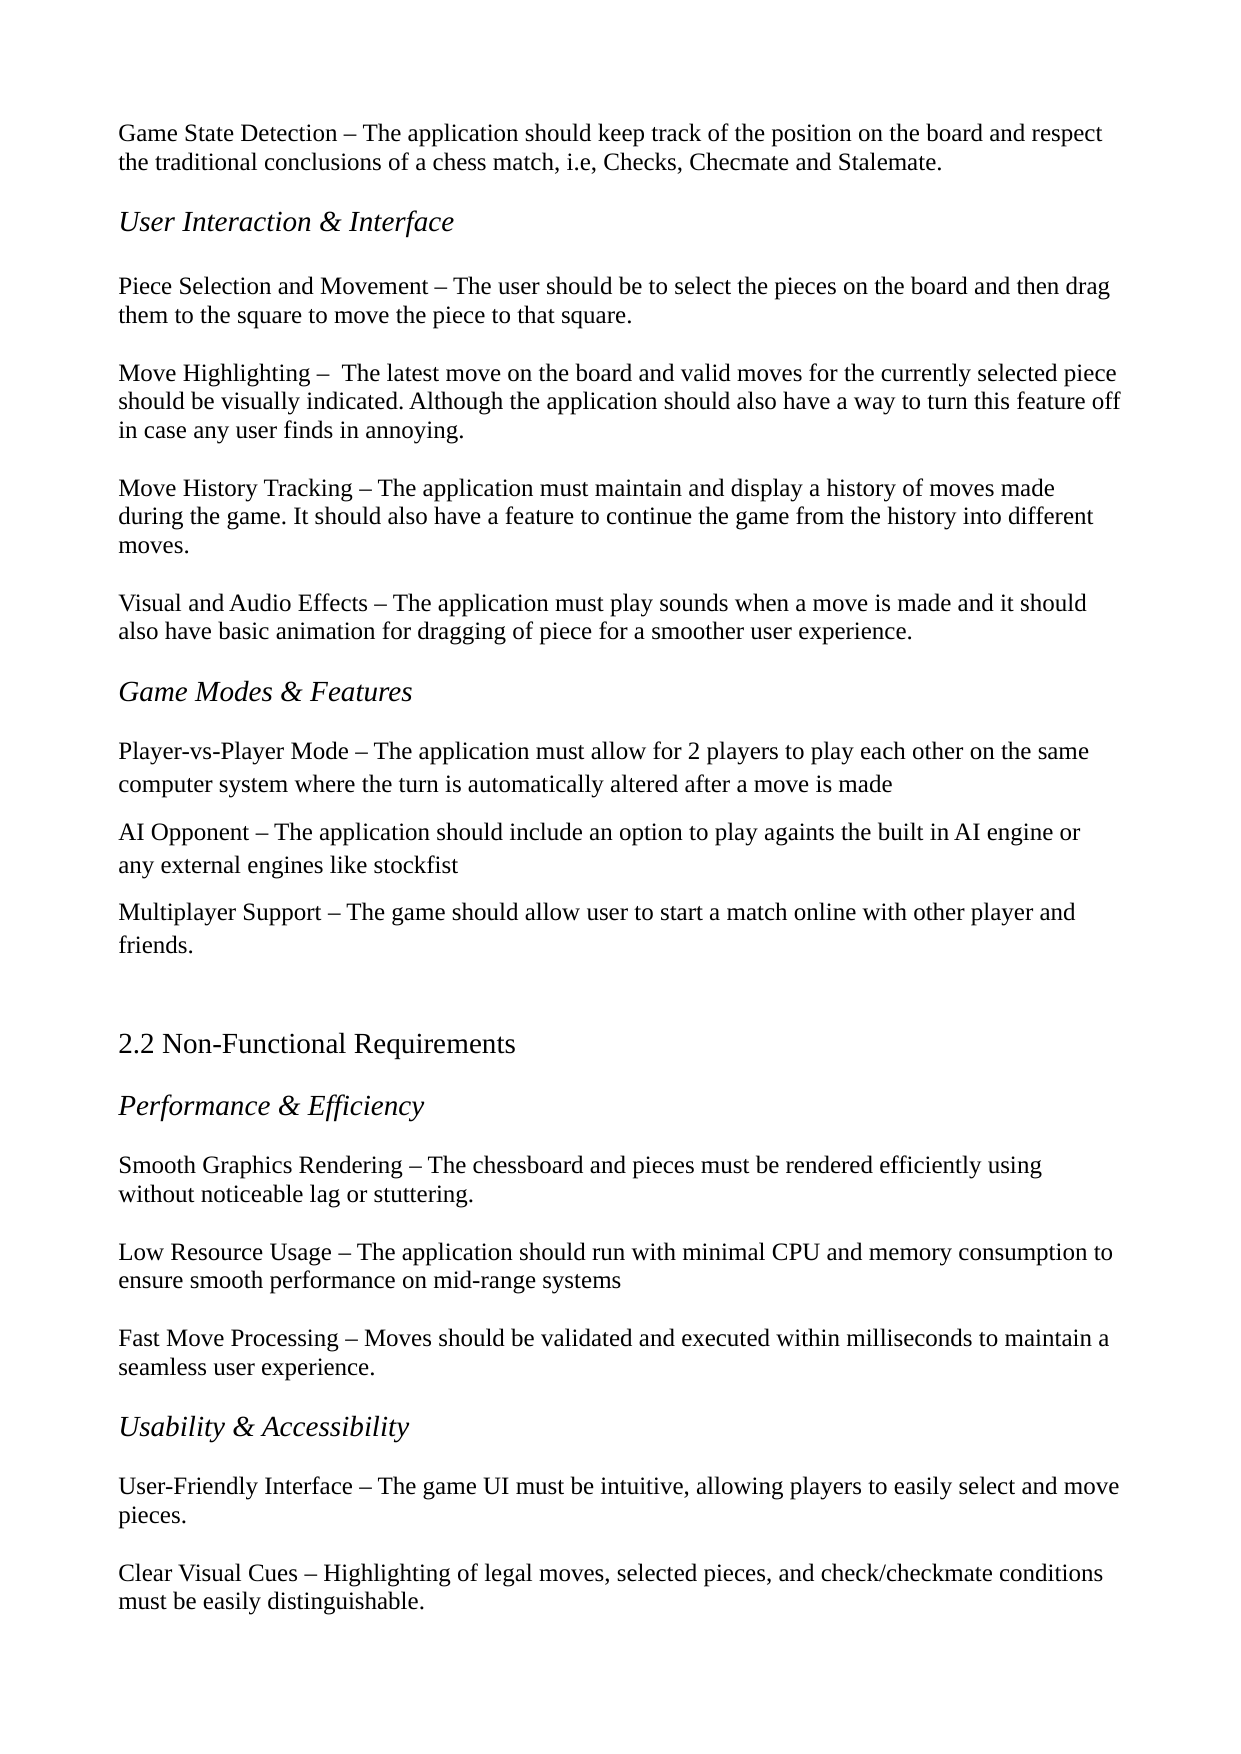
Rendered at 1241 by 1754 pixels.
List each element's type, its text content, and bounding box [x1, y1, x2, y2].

text Low Resource Usage – The application should run with minimal CPU and memory consumption to ensure smooth performance on mid-range systems [118, 1237, 1122, 1294]
text Performance & Efficiency [118, 1088, 1122, 1122]
text 2.2 Non-Functional Requirements [118, 1026, 1122, 1059]
text Move Highlighting – The latest move on the board and valid moves for the currently selected piece should be visually indicated. Although the application should also have a way to turn this feature off in case any user finds in annoying. [118, 358, 1122, 444]
text Move History Tracking – The application must maintain and display a history of moves made during the game. It should also have a feature to continue the game from the history into different moves. [118, 473, 1122, 559]
text Usability & Accessibility [118, 1409, 1122, 1443]
text Game Modes & Features [118, 674, 1122, 707]
text Visual and Audio Effects – The application must play sounds when a move is made and it should also have basic animation for dragging of piece for a smoother user experience. [118, 588, 1122, 645]
text User-Friendly Interface – The game UI must be intuitive, allowing players to easily select and move pieces. [118, 1471, 1122, 1529]
text Player-vs-Player Mode – The application must allow for 2 players to play each other on the same computer system where the turn is automatically altered after a move is made [118, 736, 1122, 798]
text User Interaction & Interface [118, 204, 1122, 238]
text Multiplayer Support – The game should allow user to start a match online with other player and friends. [118, 897, 1122, 959]
text AI Opponent – The application should include an option to play againts the built in AI engine or any external engines like stockfist [118, 817, 1122, 879]
text Fast Move Processing – Moves should be validated and executed within milliseconds to maintain a seamless user experience. [118, 1323, 1122, 1380]
text Smooth Graphics Rendering – The chessboard and pieces must be rendered efficiently using without noticeable lag or stuttering. [118, 1150, 1122, 1208]
text Game State Detection – The application should keep track of the position on the board and respect the traditional conclusions of a chess match, i.e, Checks, Checmate and Stalemate. [118, 118, 1122, 176]
text Piece Selection and Movement – The user should be to select the pieces on the board and then drag them to the square to move the piece to that square. [118, 271, 1122, 329]
text Clear Visual Cues – Highlighting of legal moves, selected pieces, and check/checkmate conditions must be easily distinguishable. [118, 1558, 1122, 1615]
